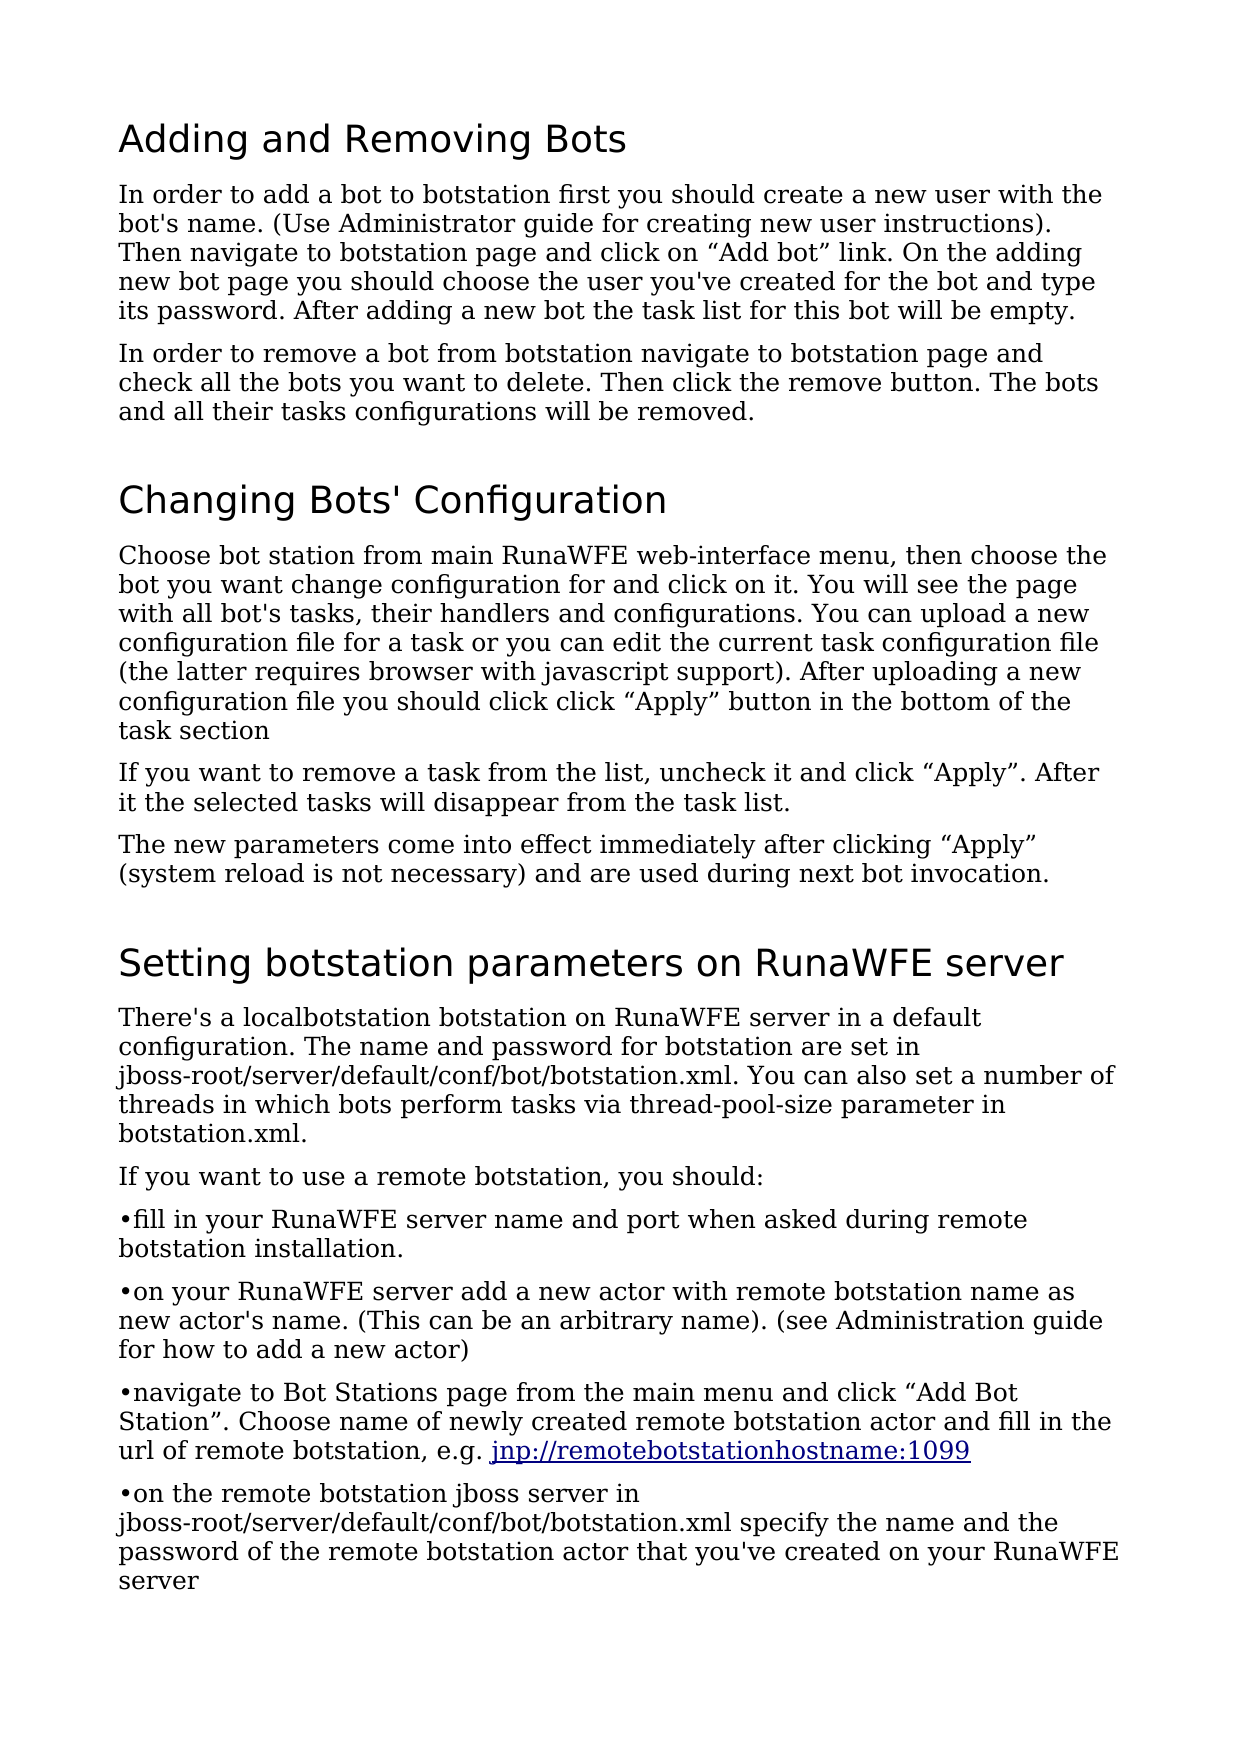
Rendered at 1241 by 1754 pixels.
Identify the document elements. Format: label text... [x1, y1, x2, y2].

text In order to remove a bot from botstation navigate to botstation page and check all the bots you want to delete. Then click the remove button. The bots and all their tasks configurations will be removed. [118, 339, 1122, 427]
list navigate to Bot Stations page from the main menu and click “Add Bot Station”. Choose name of newly created remote botstation actor and fill in the url of remote botstation, e.g. jnp://remotebotstationhostname:1099 [118, 1378, 1122, 1465]
text If you want to remove a task from the list, uncheck it and click “Apply”. After it the selected tasks will disappear from the task list. [118, 758, 1122, 817]
list on the remote botstation jboss server in jboss-root/server/default/conf/bot/botstation.xml specify the name and the password of the remote botstation actor that you've created on your RunaWFE server [118, 1479, 1122, 1596]
text Choose bot station from main RunaWFE web-interface menu, then choose the bot you want change configuration for and click on it. You will see the page with all bot's tasks, their handlers and configurations. You can upload a new configuration file for a task or you can edit the current task configuration file (the latter requires browser with javascript support). After uploading a new configuration file you should click click “Apply” button in the bottom of the task section [118, 541, 1122, 745]
text The new parameters come into effect immediately after clicking “Apply” (system reload is not necessary) and are used during next bot invocation. [118, 830, 1122, 889]
text If you want to use a remote botstation, you should: [118, 1162, 1122, 1191]
subtitle Changing Bots' Configuration [118, 479, 1122, 523]
text In order to add a bot to botstation first you should create a new user with the bot's name. (Use Administrator guide for creating new user instructions). Then navigate to botstation page and click on “Add bot” link. On the adding new bot page you should choose the user you've created for the bot and type its password. After adding a new bot the task list for this bot will be empty. [118, 180, 1122, 326]
text There's a localbotstation botstation on RunaWFE server in a default configuration. The name and password for botstation are set in jboss-root/server/default/conf/bot/botstation.xml. You can also set a number of threads in which bots perform tasks via thread-pool-size parameter in botstation.xml. [118, 1003, 1122, 1149]
list on your RunaWFE server add a new actor with remote botstation name as new actor's name. (This can be an arbitrary name). (see Administration guide for how to add a new actor) [118, 1277, 1122, 1364]
subtitle Setting botstation parameters on RunaWFE server [118, 941, 1122, 985]
list fill in your RunaWFE server name and port when asked during remote botstation installation. [118, 1205, 1122, 1263]
subtitle Adding and Removing Bots [118, 118, 1122, 162]
